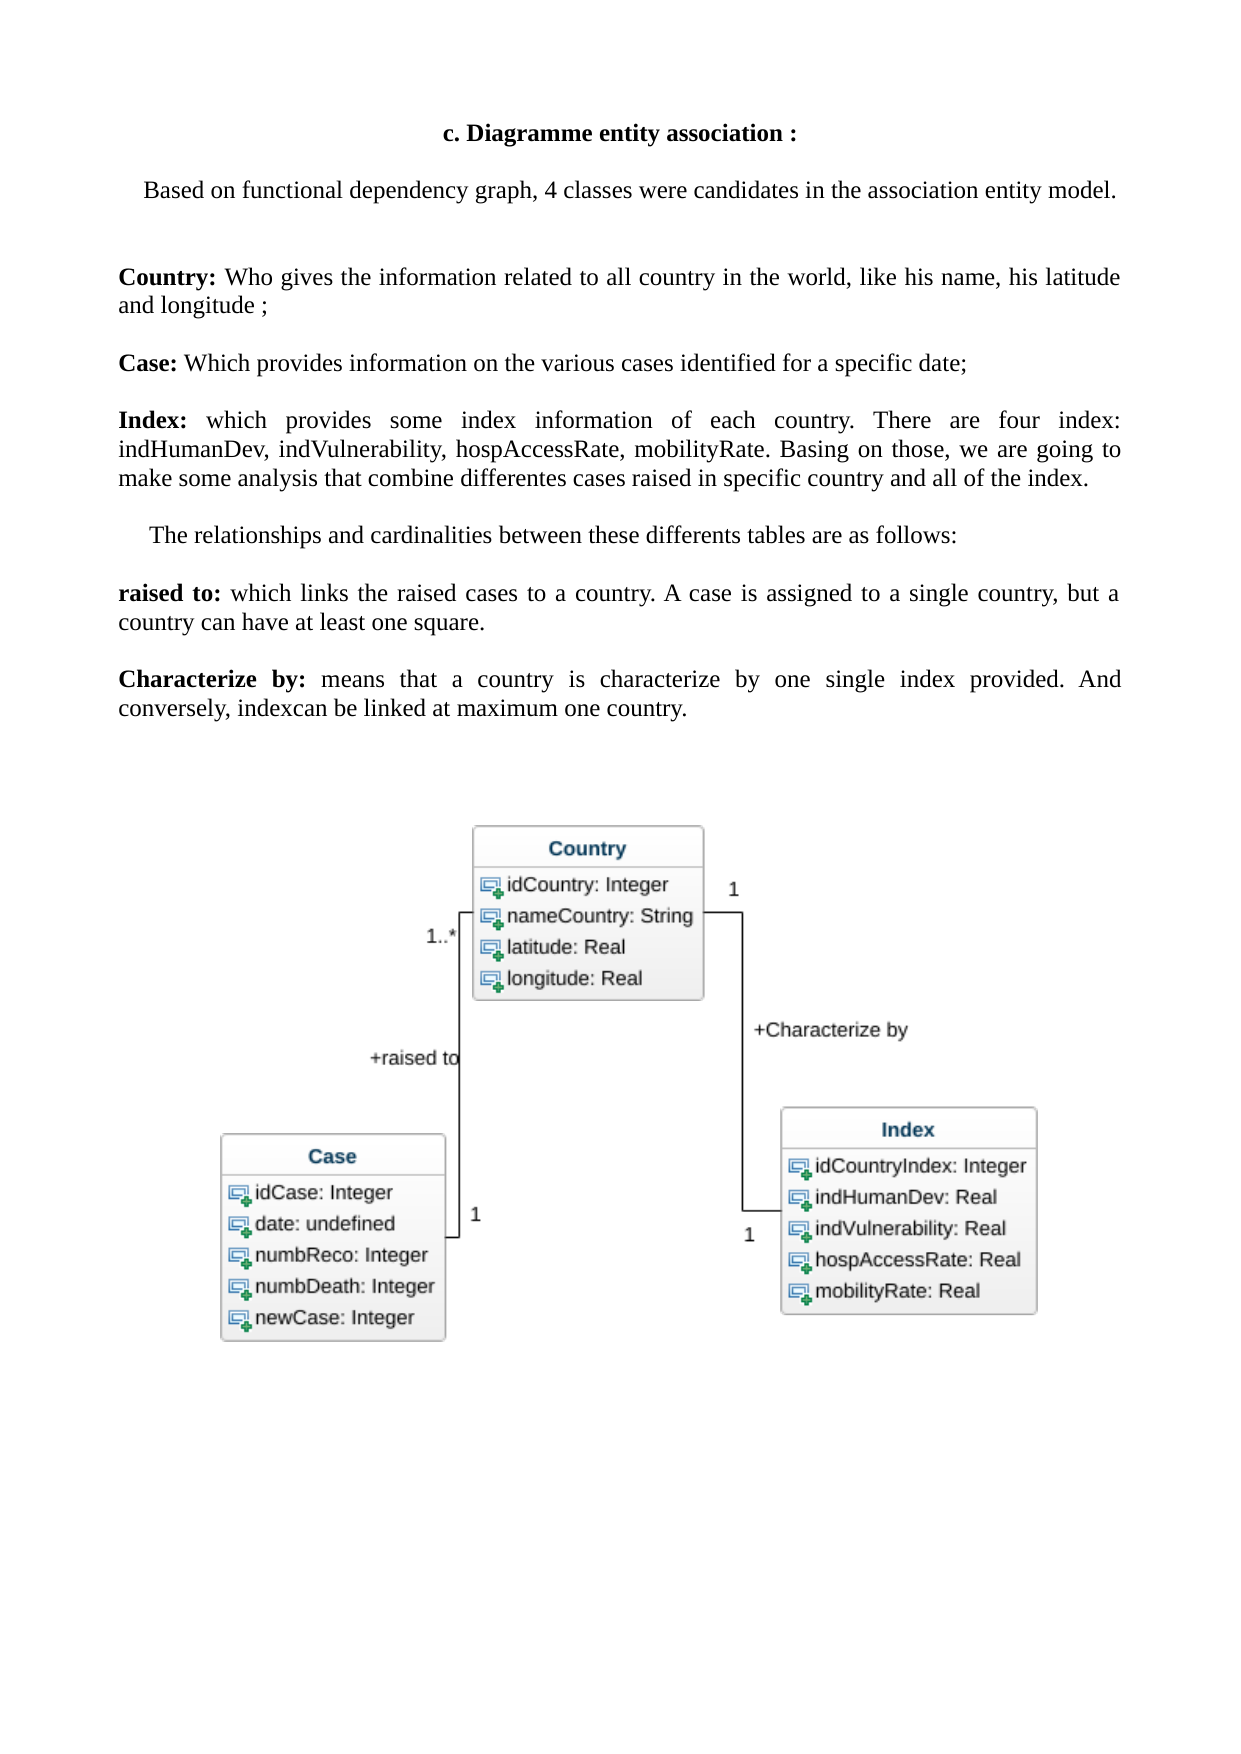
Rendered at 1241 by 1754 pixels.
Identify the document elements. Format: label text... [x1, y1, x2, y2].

text The relationships and cardinalities between these differents tables are as follows: [118, 521, 1122, 549]
text Index: which provides some index information of each country. There are four index: indHumanDev, indVulnerability, hospAccessRate, mobilityRate. Basing on those, we are going to make some analysis that combine differentes cases raised in specific country and all of the index. [118, 406, 1122, 492]
text Characterize by: means that a country is characterize by one single index provided. And conversely, indexcan be linked at maximum one country. [118, 664, 1122, 722]
text raised to: which links the raised cases to a country. A case is assigned to a single country, but a country can have at least one square. [118, 578, 1122, 636]
text Case: Which provides information on the various cases identified for a specific date; [118, 348, 1122, 377]
text Based on functional dependency graph, 4 classes were candidates in the association entity model. [118, 176, 1122, 204]
text Country: Who gives the information related to all country in the world, like his name, his latitude and longitude ; [118, 262, 1122, 319]
picture [174, 779, 1083, 1387]
text c. Diagramme entity association : [118, 118, 1122, 147]
